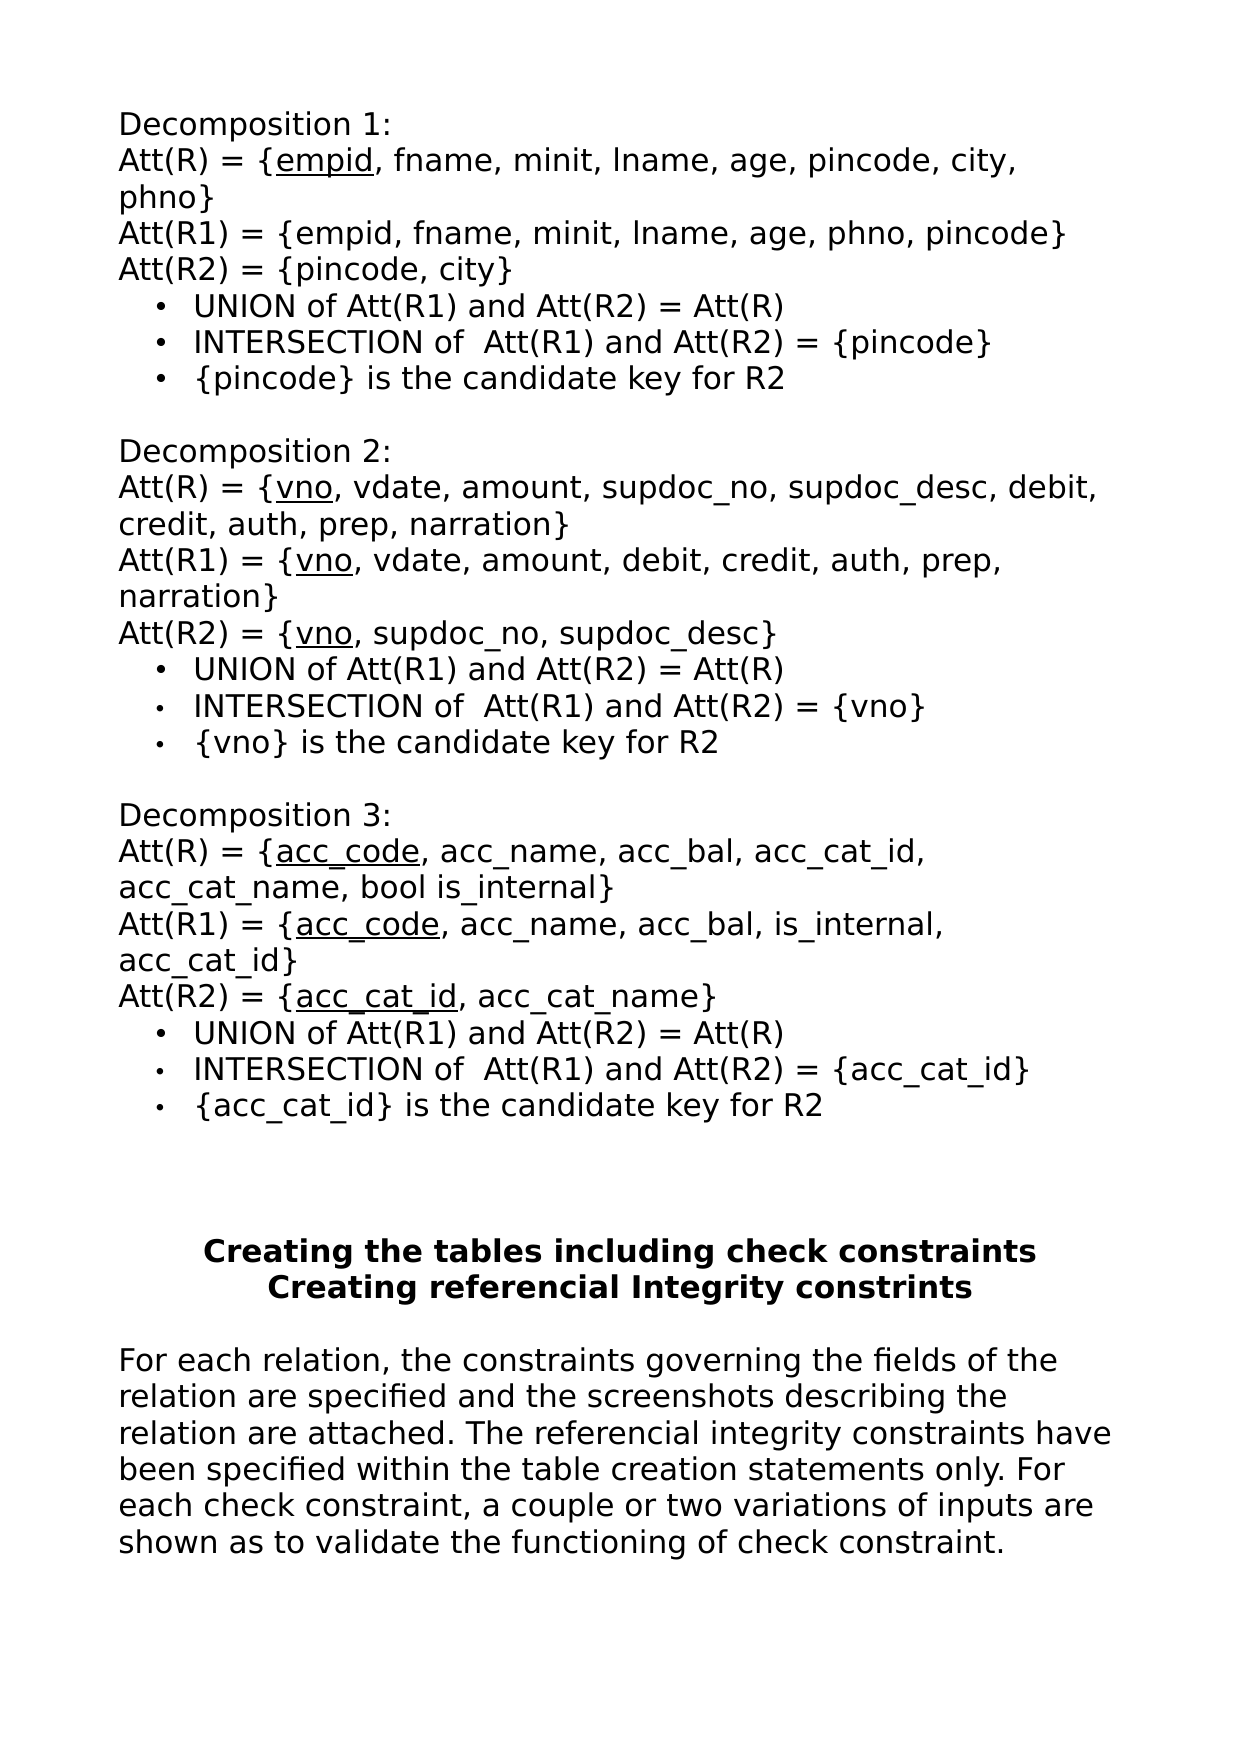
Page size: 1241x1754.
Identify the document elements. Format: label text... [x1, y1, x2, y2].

text Decomposition 1: [118, 106, 1122, 143]
list {vno} is the candidate key for R2 [156, 724, 1122, 761]
list UNION of Att(R1) and Att(R2) = Att(R) [156, 1015, 1122, 1051]
list INTERSECTION of Att(R1) and Att(R2) = {vno} [156, 688, 1122, 724]
text Decomposition 3: [118, 797, 1122, 833]
list UNION of Att(R1) and Att(R2) = Att(R) [156, 652, 1122, 688]
text Att(R1) = {vno, vdate, amount, debit, credit, auth, prep, narration} [118, 542, 1122, 615]
text Decomposition 2: [118, 433, 1122, 470]
text Creating the tables including check constraints [118, 1233, 1122, 1269]
text Att(R2) = {acc_cat_id, acc_cat_name} [118, 979, 1122, 1015]
text Att(R1) = {acc_code, acc_name, acc_bal, is_internal, acc_cat_id} [118, 906, 1122, 979]
list UNION of Att(R1) and Att(R2) = Att(R) [156, 288, 1122, 324]
text Att(R) = {empid, fname, minit, lname, age, pincode, city, phno} [118, 143, 1122, 215]
text Att(R) = {vno, vdate, amount, supdoc_no, supdoc_desc, debit, credit, auth, prep, narration} [118, 470, 1122, 542]
text Att(R) = {acc_code, acc_name, acc_bal, acc_cat_id, acc_cat_name, bool is_internal} [118, 833, 1122, 906]
list INTERSECTION of Att(R1) and Att(R2) = {acc_cat_id} [156, 1051, 1122, 1088]
list {pincode} is the candidate key for R2 [156, 361, 1122, 397]
list INTERSECTION of Att(R1) and Att(R2) = {pincode} [156, 324, 1122, 361]
text Creating referencial Integrity constrints [118, 1269, 1122, 1306]
text Att(R1) = {empid, fname, minit, lname, age, phno, pincode} Att(R2) = {pincode, city} [118, 215, 1122, 288]
text Att(R2) = {vno, supdoc_no, supdoc_desc} [118, 615, 1122, 652]
list {acc_cat_id} is the candidate key for R2 [156, 1088, 1122, 1124]
text For each relation, the constraints governing the fields of the relation are specified and the screenshots describing the relation are attached. The referencial integrity constraints have been specified within the table creation statements only. For each check constraint, a couple or two variations of inputs are shown as to validate the functioning of check constraint. [118, 1342, 1122, 1560]
